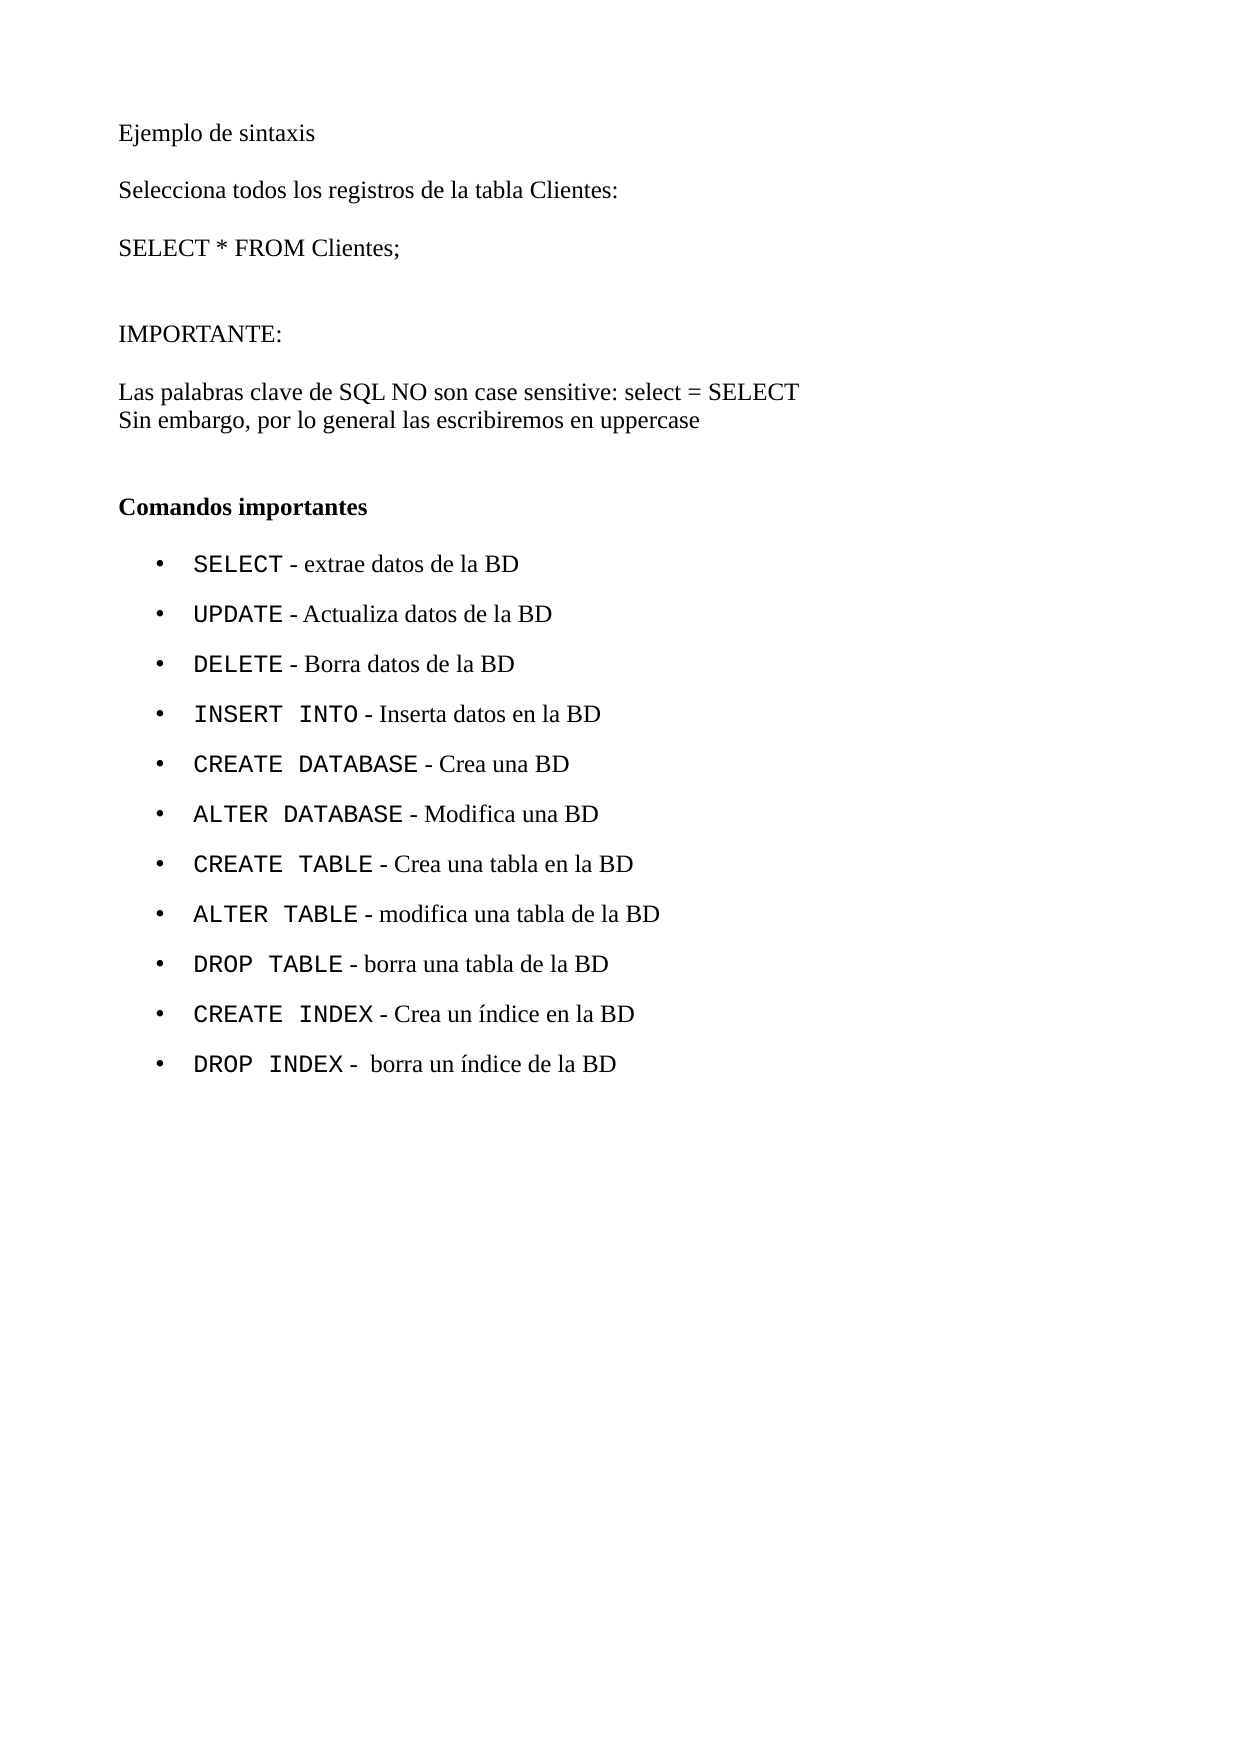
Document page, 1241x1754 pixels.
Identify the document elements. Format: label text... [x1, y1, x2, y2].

text IMPORTANTE: [118, 319, 1122, 348]
list UPDATE - Actualiza datos de la BD [156, 599, 1122, 630]
list SELECT - extrae datos de la BD [156, 549, 1122, 580]
list CREATE TABLE - Crea una tabla en la BD [156, 849, 1122, 880]
list CREATE DATABASE - Crea una BD [156, 749, 1122, 780]
list DELETE - Borra datos de la BD [156, 649, 1122, 680]
list ALTER TABLE - modifica una tabla de la BD [156, 899, 1122, 930]
text Comandos importantes [118, 492, 1122, 521]
list CREATE INDEX - Crea un índice en la BD [156, 999, 1122, 1030]
list DROP INDEX - borra un índice de la BD [156, 1049, 1122, 1080]
text Ejemplo de sintaxis Selecciona todos los registros de la tabla Clientes: [118, 118, 1122, 204]
list DROP TABLE - borra una tabla de la BD [156, 949, 1122, 980]
text SELECT * FROM Clientes; [118, 233, 1122, 262]
text Sin embargo, por lo general las escribiremos en uppercase [118, 406, 1122, 434]
list ALTER DATABASE - Modifica una BD [156, 799, 1122, 830]
text Las palabras clave de SQL NO son case sensitive: select = SELECT [118, 377, 1122, 406]
list INSERT INTO - Inserta datos en la BD [156, 699, 1122, 730]
